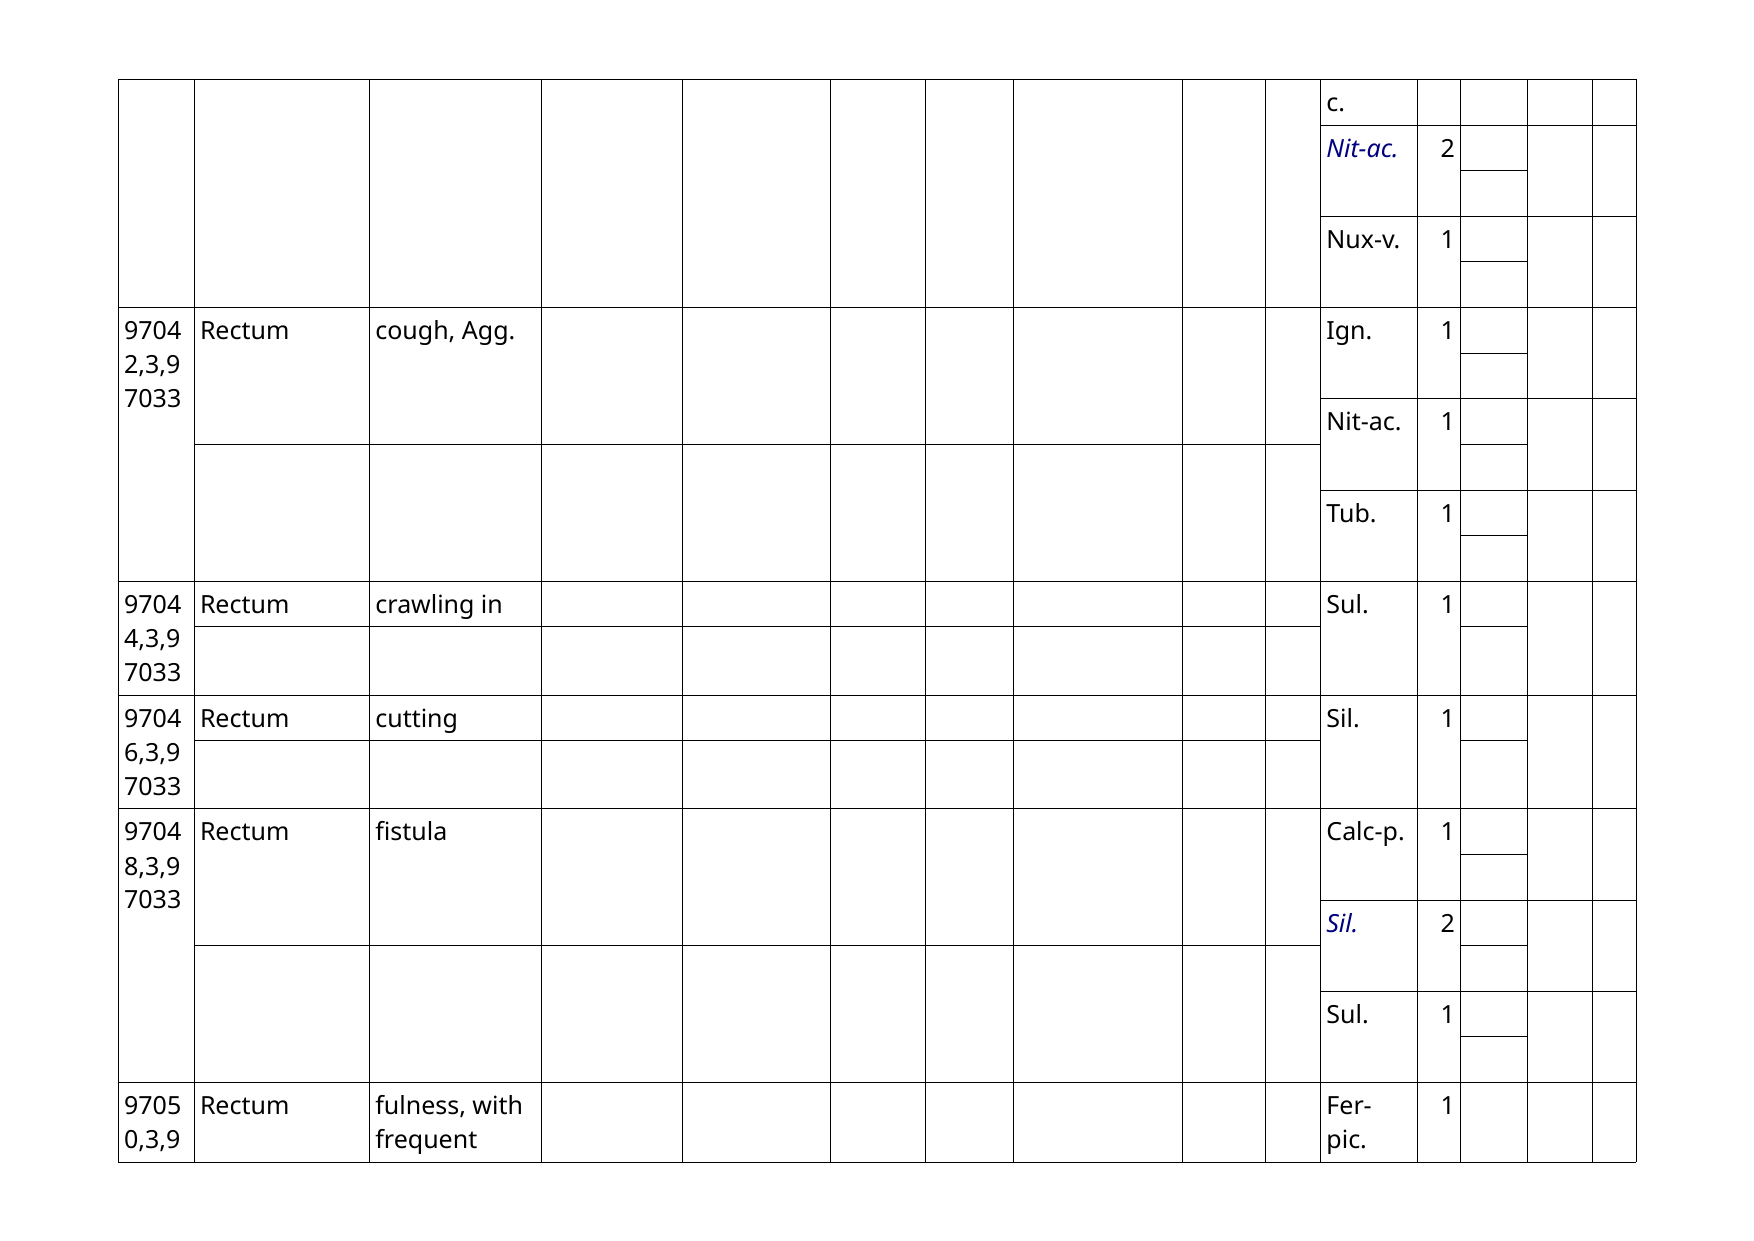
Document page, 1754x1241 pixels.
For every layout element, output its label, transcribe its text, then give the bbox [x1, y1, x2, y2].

table_cell [370, 445, 541, 581]
table_cell Ign. [1321, 308, 1417, 398]
table_cell [1014, 582, 1182, 626]
table_cell 1 [1418, 491, 1460, 581]
table_cell [683, 809, 830, 945]
table_cell 97048,3,97033 [119, 809, 194, 1082]
table_cell Rectum [195, 696, 369, 740]
table_cell [926, 582, 1013, 626]
table_cell [542, 308, 682, 444]
table_cell [1593, 491, 1636, 581]
table_cell [1183, 308, 1265, 444]
table_cell [542, 946, 682, 1082]
table_cell [926, 627, 1013, 694]
table_cell Tub. [1321, 491, 1417, 581]
table_cell [831, 582, 925, 626]
table_cell Sul. [1321, 992, 1417, 1082]
table_cell [1528, 308, 1592, 398]
table_cell 97050,3,9 [119, 1083, 194, 1162]
table_cell [1014, 741, 1182, 808]
table_cell [1593, 696, 1636, 808]
table_cell [683, 627, 830, 694]
table_cell [831, 80, 925, 307]
table_cell [1593, 308, 1636, 398]
table_cell [1461, 946, 1527, 991]
table_cell [1183, 627, 1265, 694]
table_cell [1266, 445, 1320, 581]
table_cell 1 [1418, 696, 1460, 808]
table_cell [1266, 741, 1320, 808]
table_cell [1528, 696, 1592, 808]
table_cell [542, 741, 682, 808]
table_cell [195, 946, 369, 1082]
table_cell [1266, 627, 1320, 694]
table_cell [542, 809, 682, 945]
table_cell [1528, 399, 1592, 489]
table_cell 1 [1418, 399, 1460, 489]
table_cell [1266, 80, 1320, 307]
table_cell [370, 946, 541, 1082]
table_cell [1461, 308, 1527, 353]
table_cell [1593, 809, 1636, 899]
table_cell [926, 696, 1013, 740]
table_cell [1266, 308, 1320, 444]
table_cell [195, 445, 369, 581]
table_cell [370, 627, 541, 694]
table_cell [1461, 1083, 1527, 1162]
table_cell [926, 1083, 1013, 1162]
table_cell [1461, 217, 1527, 261]
table_cell [1014, 1083, 1182, 1162]
table_cell [1461, 80, 1527, 124]
table_cell [926, 741, 1013, 808]
table_cell Sul. [1321, 582, 1417, 694]
table_cell 1 [1418, 308, 1460, 398]
table_cell [1593, 399, 1636, 489]
table_cell [683, 582, 830, 626]
table_cell [1183, 582, 1265, 626]
table_cell [1183, 741, 1265, 808]
table_cell Calc-p. [1321, 809, 1417, 899]
table_cell [926, 809, 1013, 945]
table_cell [1461, 1037, 1527, 1082]
table_cell c. [1321, 80, 1417, 124]
table_cell [542, 627, 682, 694]
table_cell [370, 741, 541, 808]
table_cell Sil. [1321, 901, 1417, 991]
table_cell 97046,3,97033 [119, 696, 194, 808]
table_cell [1528, 491, 1592, 581]
table_cell [831, 445, 925, 581]
table_cell [1014, 809, 1182, 945]
table_cell [1461, 809, 1527, 854]
table_cell [1461, 741, 1527, 808]
table_cell [1266, 582, 1320, 626]
table_cell [831, 627, 925, 694]
table_cell [1593, 126, 1636, 216]
table_cell [1014, 627, 1182, 694]
table_cell [831, 696, 925, 740]
table_cell [1461, 399, 1527, 444]
table_cell [1461, 901, 1527, 945]
table_cell Rectum [195, 308, 369, 444]
table_cell [1461, 627, 1527, 694]
table_cell [683, 445, 830, 581]
table_cell [542, 582, 682, 626]
table_cell Rectum [195, 582, 369, 626]
table_cell [926, 946, 1013, 1082]
table_cell [1461, 445, 1527, 489]
table_cell [1528, 582, 1592, 694]
table_cell [926, 308, 1013, 444]
table_cell [1014, 946, 1182, 1082]
table_cell [195, 80, 369, 307]
table_cell [1461, 491, 1527, 535]
table_cell [683, 308, 830, 444]
table_cell [1528, 992, 1592, 1082]
table_cell Nit-ac. [1321, 126, 1417, 216]
table_cell [1183, 445, 1265, 581]
table_cell [1461, 855, 1527, 899]
table_cell [1418, 80, 1460, 124]
table_cell [1183, 809, 1265, 945]
table_cell cutting [370, 696, 541, 740]
table_cell [926, 445, 1013, 581]
table_cell fistula [370, 809, 541, 945]
table_cell [542, 696, 682, 740]
table_cell [1528, 80, 1592, 124]
table_cell [1266, 809, 1320, 945]
table_cell 97044,3,97033 [119, 582, 194, 694]
table_cell [1461, 171, 1527, 216]
table_cell 1 [1418, 217, 1460, 307]
table_cell 97042,3,97033 [119, 308, 194, 581]
table_cell 2 [1418, 126, 1460, 216]
table_cell [1461, 354, 1527, 398]
table_cell [683, 696, 830, 740]
table_cell [1461, 992, 1527, 1036]
table_cell 1 [1418, 809, 1460, 899]
table_cell [1266, 696, 1320, 740]
table_cell [1593, 901, 1636, 991]
table_cell [683, 1083, 830, 1162]
table_cell [831, 1083, 925, 1162]
table_cell [1461, 126, 1527, 170]
table_cell Fer-pic. [1321, 1083, 1417, 1162]
table_cell [1266, 946, 1320, 1082]
table_cell [1461, 536, 1527, 581]
table_cell [542, 445, 682, 581]
table_cell [1593, 80, 1636, 124]
table_cell [1461, 582, 1527, 626]
table_cell [1593, 582, 1636, 694]
table_cell [683, 946, 830, 1082]
table_cell [1014, 696, 1182, 740]
table_cell [1266, 1083, 1320, 1162]
table_cell [1528, 1083, 1592, 1162]
table_cell [1593, 992, 1636, 1082]
table_cell [195, 627, 369, 694]
table_cell 1 [1418, 992, 1460, 1082]
table_cell [195, 741, 369, 808]
table_cell [683, 741, 830, 808]
table_cell [831, 809, 925, 945]
table_cell [831, 741, 925, 808]
table_cell [1461, 262, 1527, 307]
table_cell crawling in [370, 582, 541, 626]
table_cell Rectum [195, 809, 369, 945]
table_cell [1183, 80, 1265, 307]
table_cell [831, 946, 925, 1082]
table_cell [119, 80, 194, 307]
table_cell [542, 80, 682, 307]
table_cell 1 [1418, 1083, 1460, 1162]
table_cell [1014, 308, 1182, 444]
table_cell [1461, 696, 1527, 740]
table_cell cough, Agg. [370, 308, 541, 444]
table_cell [1014, 445, 1182, 581]
table_cell [1528, 126, 1592, 216]
table_cell [683, 80, 830, 307]
table_cell 1 [1418, 582, 1460, 694]
table_cell Nux-v. [1321, 217, 1417, 307]
table_cell [1183, 1083, 1265, 1162]
table_cell [1528, 901, 1592, 991]
table_cell [1183, 946, 1265, 1082]
table_cell Rectum [195, 1083, 369, 1162]
table_cell [926, 80, 1013, 307]
table_cell [370, 80, 541, 307]
table_cell [1183, 696, 1265, 740]
table_cell 2 [1418, 901, 1460, 991]
table_cell fulness, with frequent [370, 1083, 541, 1162]
table_cell [831, 308, 925, 444]
table_cell [542, 1083, 682, 1162]
table_cell [1528, 809, 1592, 899]
table_cell [1593, 217, 1636, 307]
table_cell Nit-ac. [1321, 399, 1417, 489]
table_cell Sil. [1321, 696, 1417, 808]
table_cell [1528, 217, 1592, 307]
table_cell [1014, 80, 1182, 307]
table_cell [1593, 1083, 1636, 1162]
